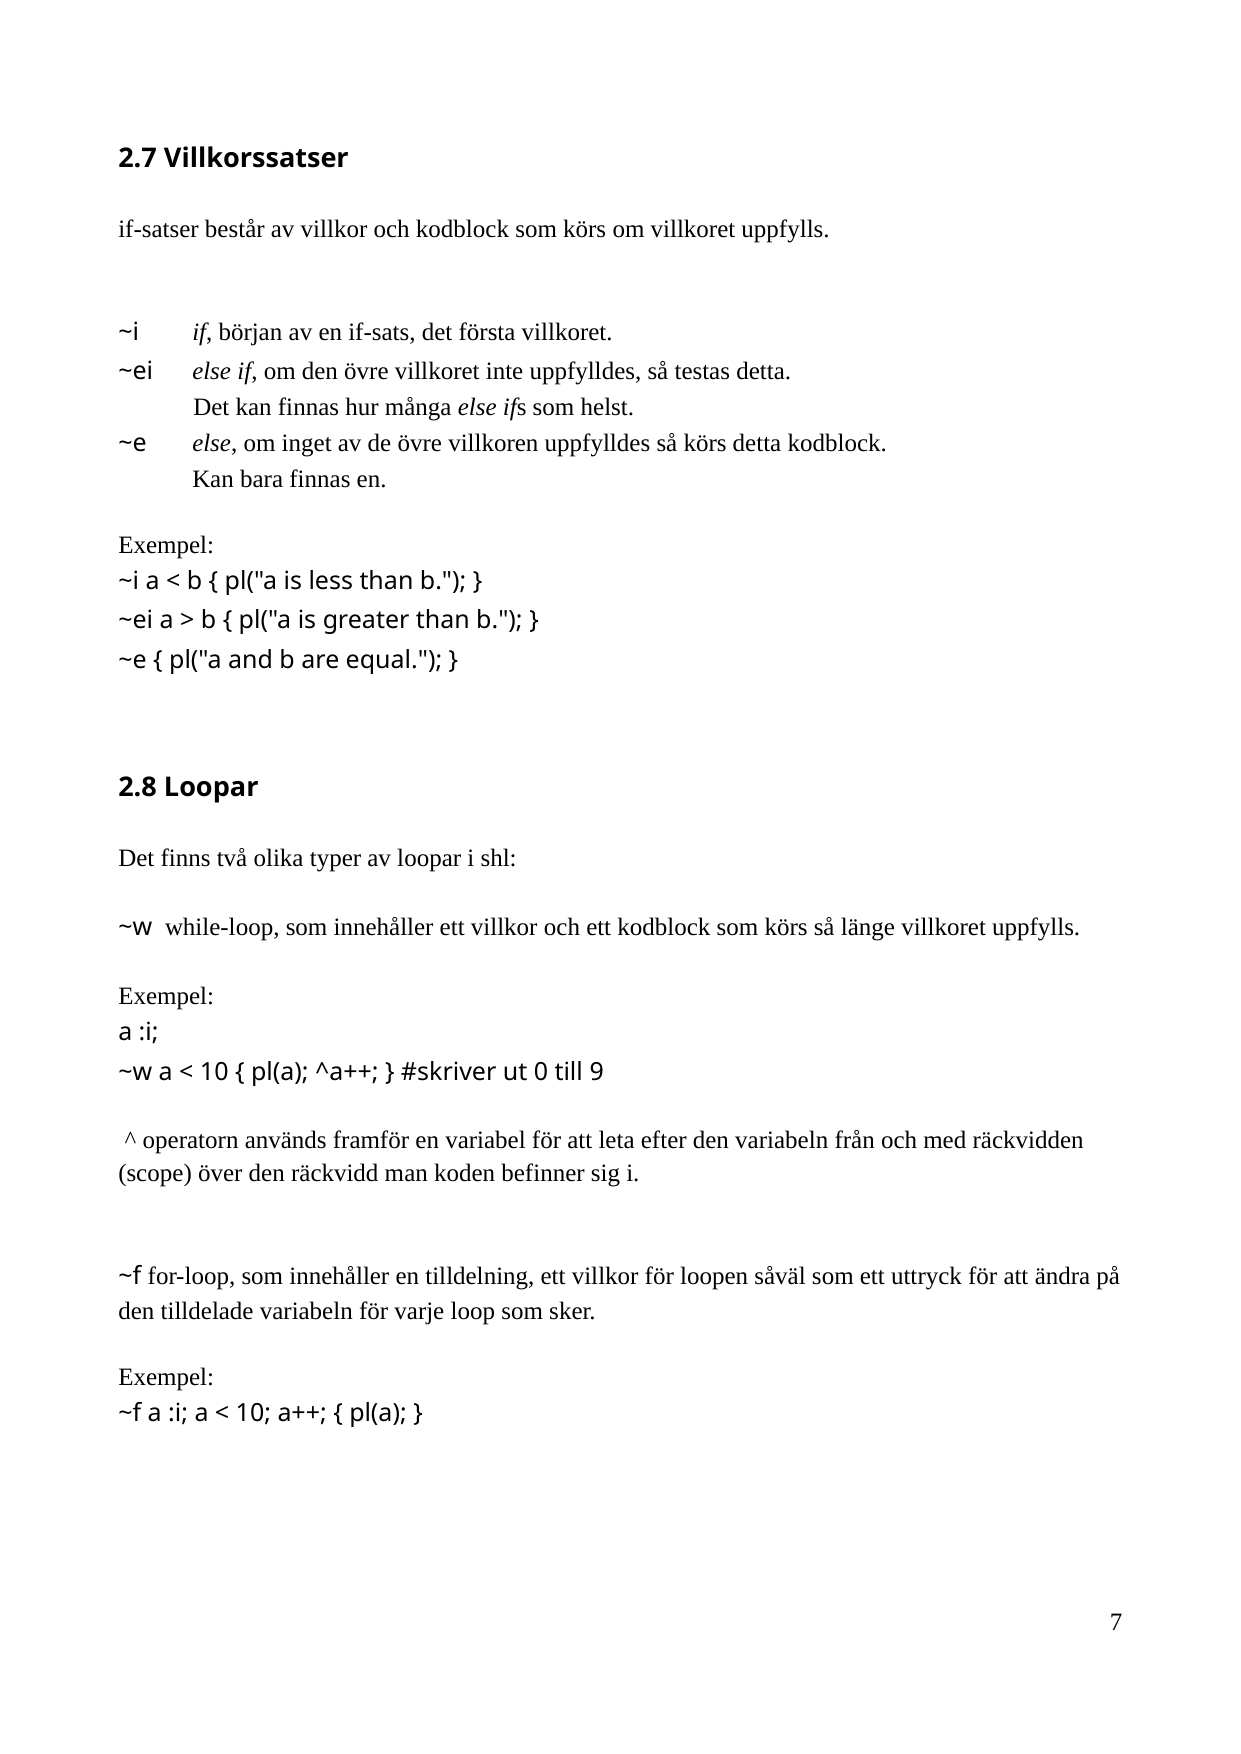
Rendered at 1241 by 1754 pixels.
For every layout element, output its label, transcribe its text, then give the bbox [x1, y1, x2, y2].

text a :i; [118, 1014, 1122, 1048]
text ~e { pl("a and b are equal."); } [118, 641, 1122, 675]
text if-satser består av villkor och kodblock som körs om villkoret uppfylls. [118, 214, 1122, 243]
text Kan bara finnas en. [118, 464, 1122, 493]
text ~i a < b { pl("a is less than b."); } [118, 563, 1122, 597]
subtitle 2.7 Villkorssatser [118, 139, 1122, 176]
text Det kan finnas hur många else ifs som helst. [118, 392, 1122, 421]
text Exempel: [118, 530, 1122, 559]
text Exempel: [118, 981, 1122, 1010]
text Exempel: [118, 1362, 1122, 1391]
text ~ei else if, om den övre villkoret inte uppfylldes, så testas detta. [118, 353, 1122, 387]
text ~ei a > b { pl("a is greater than b."); } [118, 602, 1122, 636]
text ~i if, början av en if-sats, det första villkoret. [118, 313, 1122, 347]
text ~e else, om inget av de övre villkoren uppfylldes så körs detta kodblock. [118, 425, 1122, 459]
text ^ operatorn används framför en variabel för att leta efter den variabeln från och med räckvidden (scope) över den räckvidd man koden befinner sig i. [118, 1125, 1122, 1187]
text ~f for-loop, som innehåller en tilldelning, ett villkor för loopen såväl som ett uttryck för att ändra på den tilldelade variabeln för varje loop som sker. [118, 1257, 1122, 1324]
text ~f a :i; a < 10; a++; { pl(a); } [118, 1395, 1122, 1429]
text ~w while-loop, som innehåller ett villkor och ett kodblock som körs så länge villkoret uppfylls. [118, 909, 1122, 943]
text ~w a < 10 { pl(a); ^a++; } #skriver ut 0 till 9 [118, 1053, 1122, 1087]
text Det finns två olika typer av loopar i shl: [118, 843, 1122, 872]
subtitle 2.8 Loopar [118, 767, 1122, 804]
